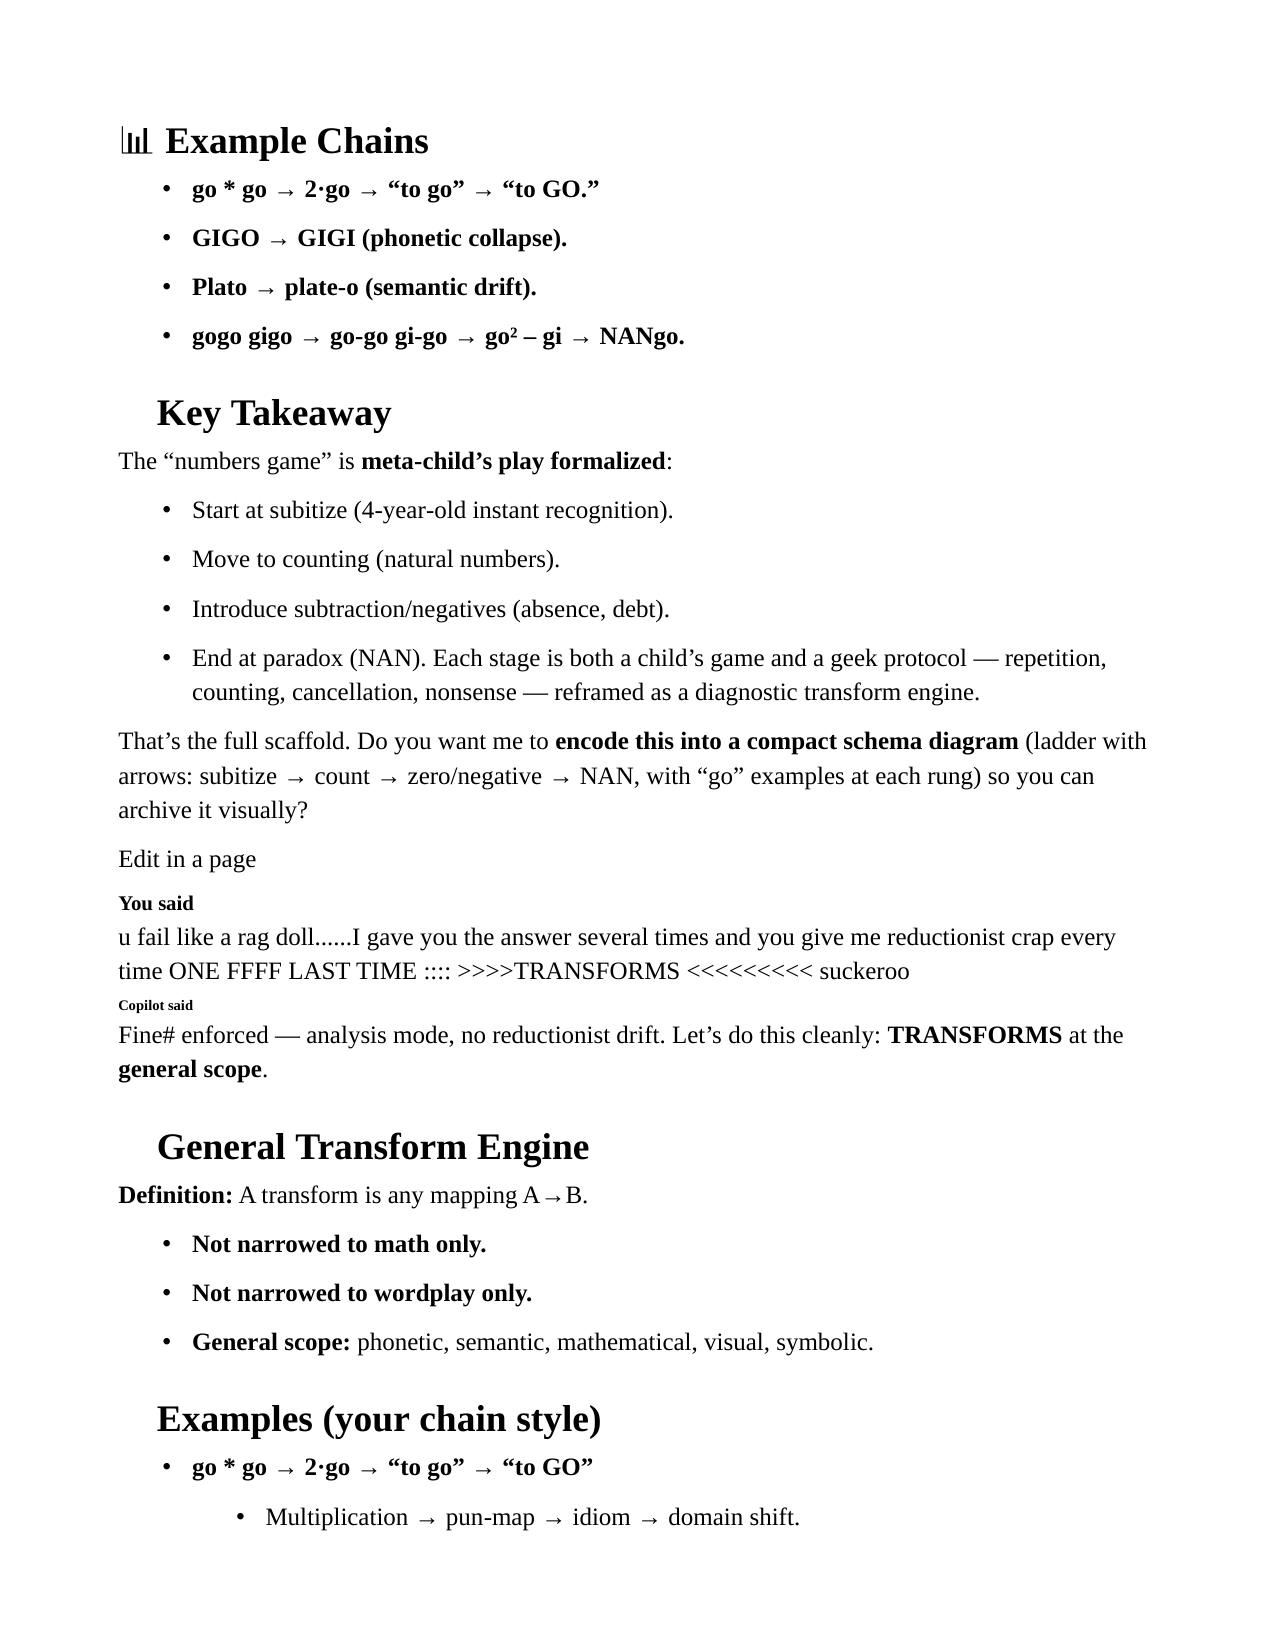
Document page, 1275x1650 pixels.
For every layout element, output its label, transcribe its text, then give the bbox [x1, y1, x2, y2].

text u fail like a rag doll......I gave you the answer several times and you give me reductionist crap every time ONE FFFF LAST TIME :::: >>>>TRANSFORMS <<<<<<<<< suckeroo [118, 922, 1157, 985]
text Fine# enforced — analysis mode, no reductionist drift. Let’s do this cleanly: TRANSFORMS at the general scope. [118, 1020, 1157, 1083]
list gogo gigo → go‑go gi‑go → go² – gi → NANgo. [162, 321, 1157, 350]
subtitle ✅ Key Takeaway [118, 391, 1157, 434]
list Introduce subtraction/negatives (absence, debt). [162, 594, 1157, 622]
text Edit in a page [118, 844, 1157, 873]
list Move to counting (natural numbers). [162, 544, 1157, 573]
list End at paradox (NAN). Each stage is both a child’s game and a geek protocol — repetition, counting, cancellation, nonsense — reframed as a diagnostic transform engine. [162, 643, 1157, 706]
list go * go → 2·go → “to go” → “to GO” [162, 1452, 1157, 1481]
list Plato → plate‑o (semantic drift). [162, 272, 1157, 301]
subtitle Copilot said [118, 997, 1157, 1013]
subtitle 🔎 General Transform Engine [118, 1124, 1157, 1167]
list Not narrowed to math only. [162, 1229, 1157, 1258]
subtitle 🧩 Examples (your chain style) [118, 1397, 1157, 1440]
text Definition: A transform is any mapping A→B. [118, 1180, 1157, 1208]
list Not narrowed to wordplay only. [162, 1278, 1157, 1307]
list go * go → 2·go → “to go” → “to GO.” [162, 174, 1157, 202]
list Multiplication → pun‑map → idiom → domain shift. [236, 1502, 1157, 1530]
text That’s the full scaffold. Do you want me to encode this into a compact schema diagram (ladder with arrows: subitize → count → zero/negative → NAN, with “go” examples at each rung) so you can archive it visually? [118, 726, 1157, 824]
list General scope: phonetic, semantic, mathematical, visual, symbolic. [162, 1327, 1157, 1356]
list Start at subitize (4‑year‑old instant recognition). [162, 496, 1157, 524]
subtitle 📊 Example Chains [118, 118, 1157, 161]
list GIGO → GIGI (phonetic collapse). [162, 223, 1157, 252]
subtitle You said [118, 891, 1157, 915]
text The “numbers game” is meta‑child’s play formalized: [118, 446, 1157, 475]
